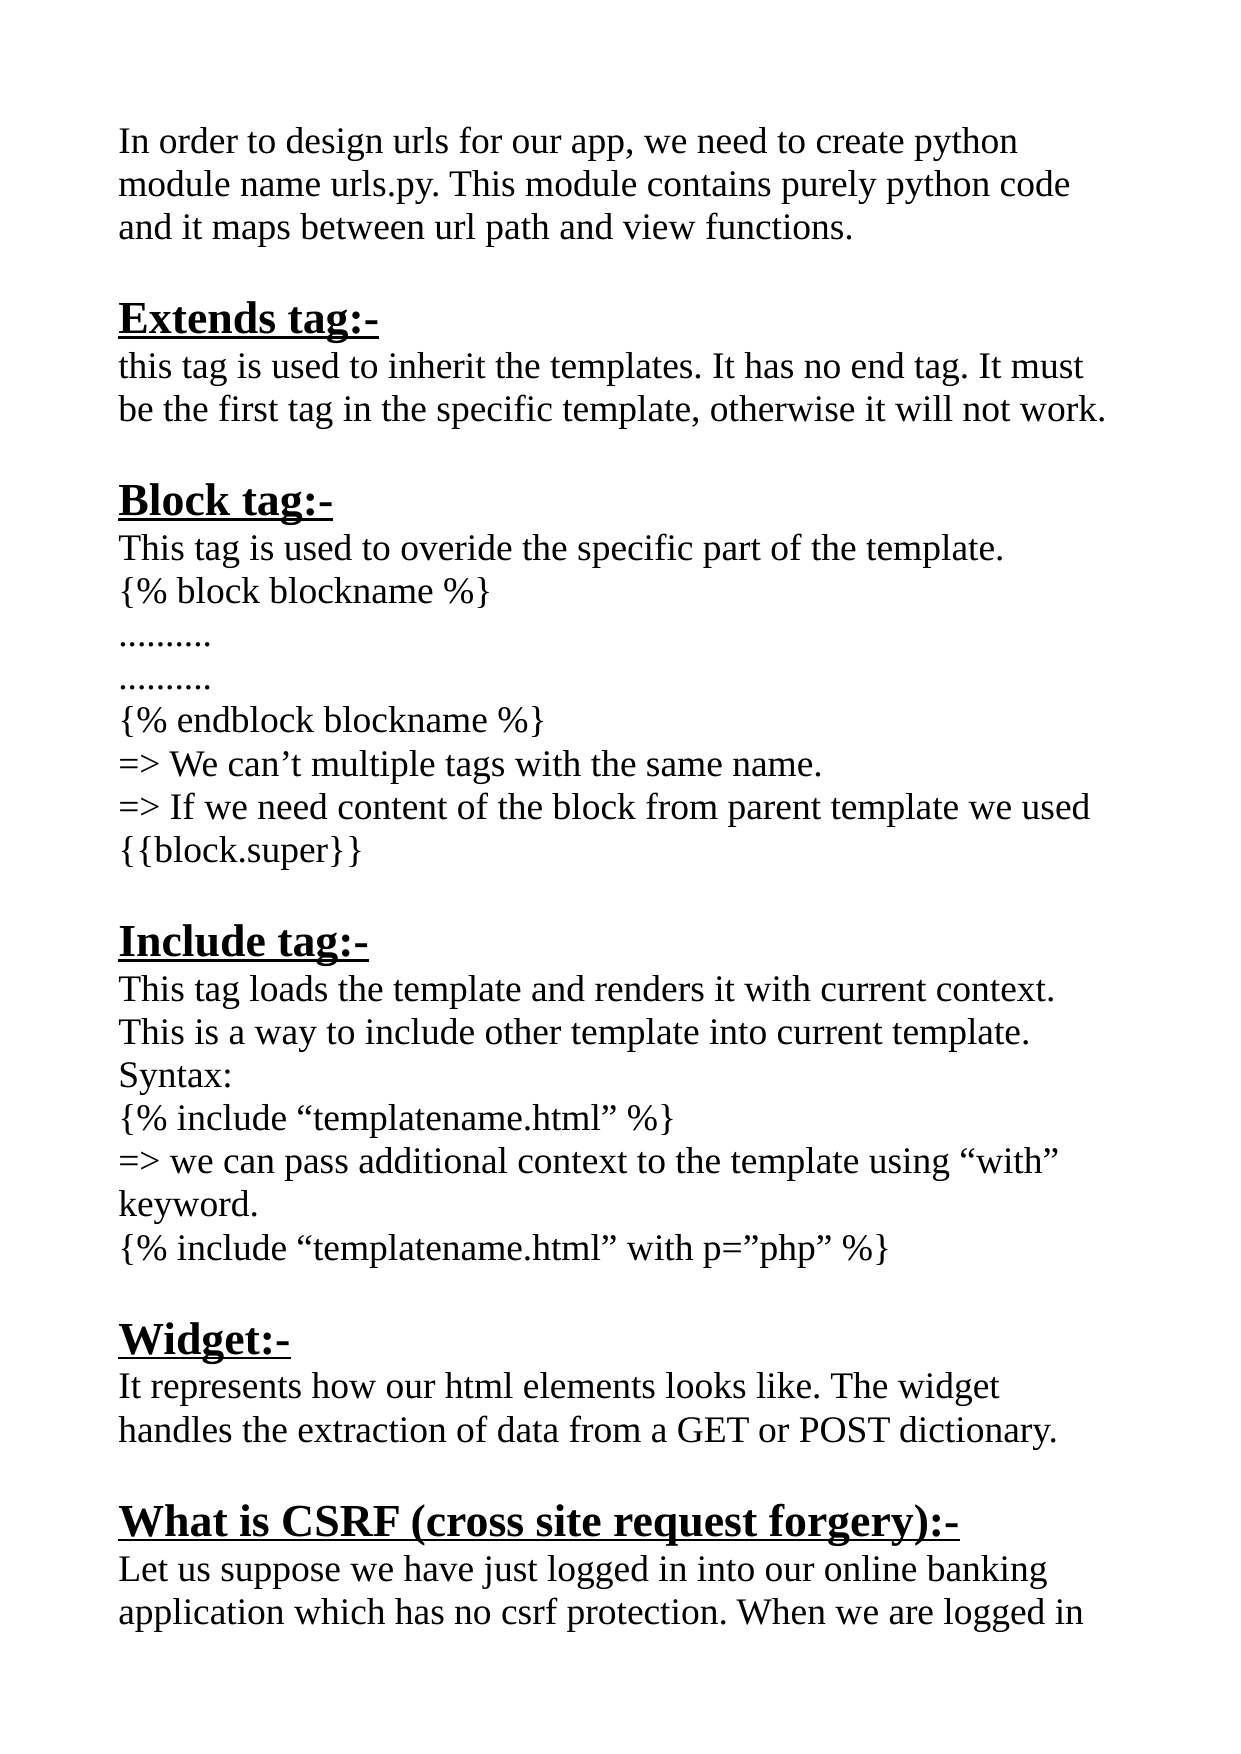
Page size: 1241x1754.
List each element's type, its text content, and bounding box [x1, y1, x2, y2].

text Block tag:- [118, 473, 1122, 525]
text Include tag:- [118, 913, 1122, 966]
text .......... [118, 612, 1122, 655]
text Syntax: [118, 1052, 1122, 1096]
text => If we need content of the block from parent template we used {{block.super}} [118, 784, 1122, 870]
text => We can’t multiple tags with the same name. [118, 741, 1122, 784]
text What is CSRF (cross site request forgery):- [118, 1493, 1122, 1546]
text .......... [118, 655, 1122, 698]
text In order to design urls for our app, we need to create python module name urls.py. This module contains purely python code and it maps between url path and view functions. [118, 118, 1122, 247]
text Let us suppose we have just logged in into our online banking application which has no csrf protection. When we are logged in [118, 1546, 1122, 1632]
text This tag is used to overide the specific part of the template. [118, 525, 1122, 568]
text Widget:- [118, 1311, 1122, 1364]
text {% block blockname %} [118, 568, 1122, 612]
text this tag is used to inherit the templates. It has no end tag. It must be the first tag in the specific template, otherwise it will not work. [118, 343, 1122, 429]
text {% include “templatename.html” %} [118, 1096, 1122, 1139]
text => we can pass additional context to the template using “with” keyword. [118, 1139, 1122, 1225]
text This tag loads the template and renders it with current context. This is a way to include other template into current template. [118, 966, 1122, 1052]
text {% endblock blockname %} [118, 698, 1122, 741]
text It represents how our html elements looks like. The widget handles the extraction of data from a GET or POST dictionary. [118, 1364, 1122, 1450]
text {% include “templatename.html” with p=”php” %} [118, 1225, 1122, 1268]
text Extends tag:- [118, 291, 1122, 343]
